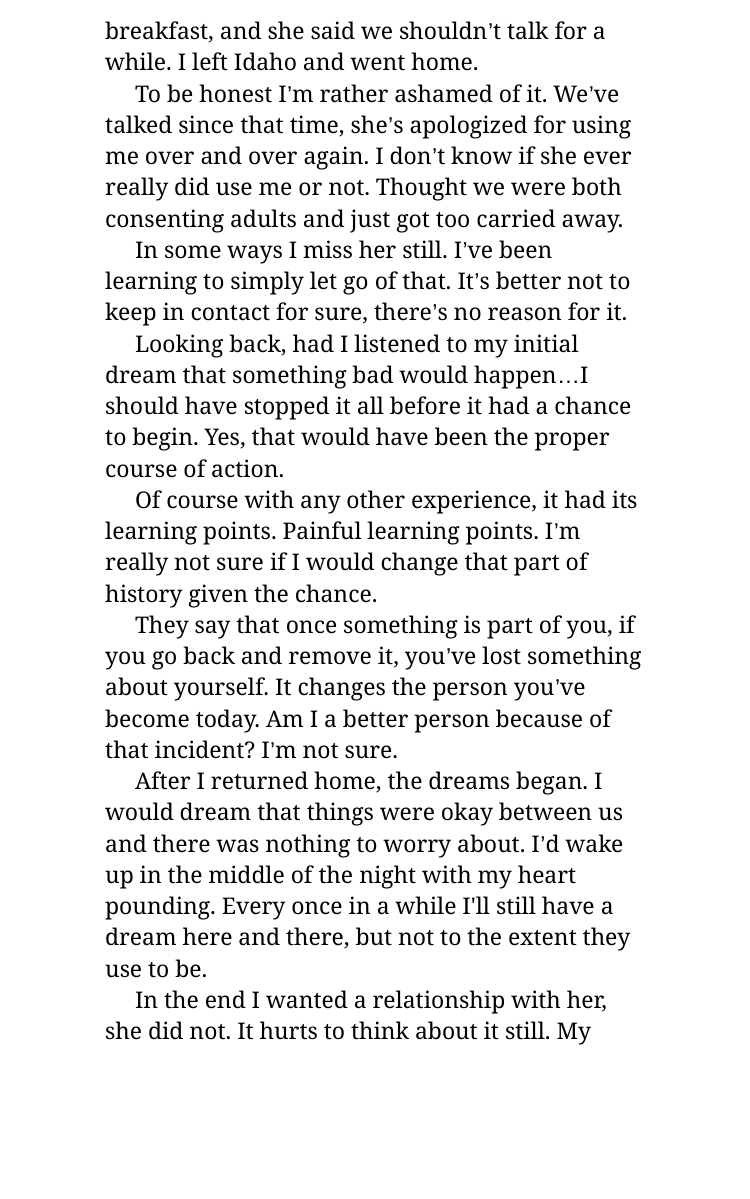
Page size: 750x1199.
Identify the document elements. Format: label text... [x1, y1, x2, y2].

text To be honest I’m rather ashamed of it. We’ve talked since that time, she’s apologized for using me over and over again. I don’t know if she ever really did use me or not. Thought we were both consenting adults and just got too carried away. [105, 77, 645, 234]
text After I returned home, the dreams began. I would dream that things were okay between us and there was nothing to worry about. I’d wake up in the middle of the night with my heart pounding. Every once in a while I'll still have a dream here and there, but not to the extent they use to be. [105, 765, 645, 984]
text In some ways I miss her still. I’ve been learning to simply let go of that. It’s better not to keep in contact for sure, there’s no reason for it. [105, 234, 645, 327]
text Of course with any other experience, it had its learning points. Painful learning points. I’m really not sure if I would change that part of history given the chance. [105, 484, 645, 609]
text They say that once something is part of you, if you go back and remove it, you’ve lost something about yourself. It changes the person you’ve become today. Am I a better person because of that incident? I’m not sure. [105, 609, 645, 765]
text breakfast, and she said we shouldn’t talk for a while. I left Idaho and went home. [105, 15, 645, 77]
text In the end I wanted a relationship with her, she did not. It hurts to think about it still. My [105, 984, 645, 1046]
text Looking back, had I listened to my initial dream that something bad would happen…I should have stopped it all before it had a chance to begin. Yes, that would have been the proper course of action. [105, 327, 645, 484]
